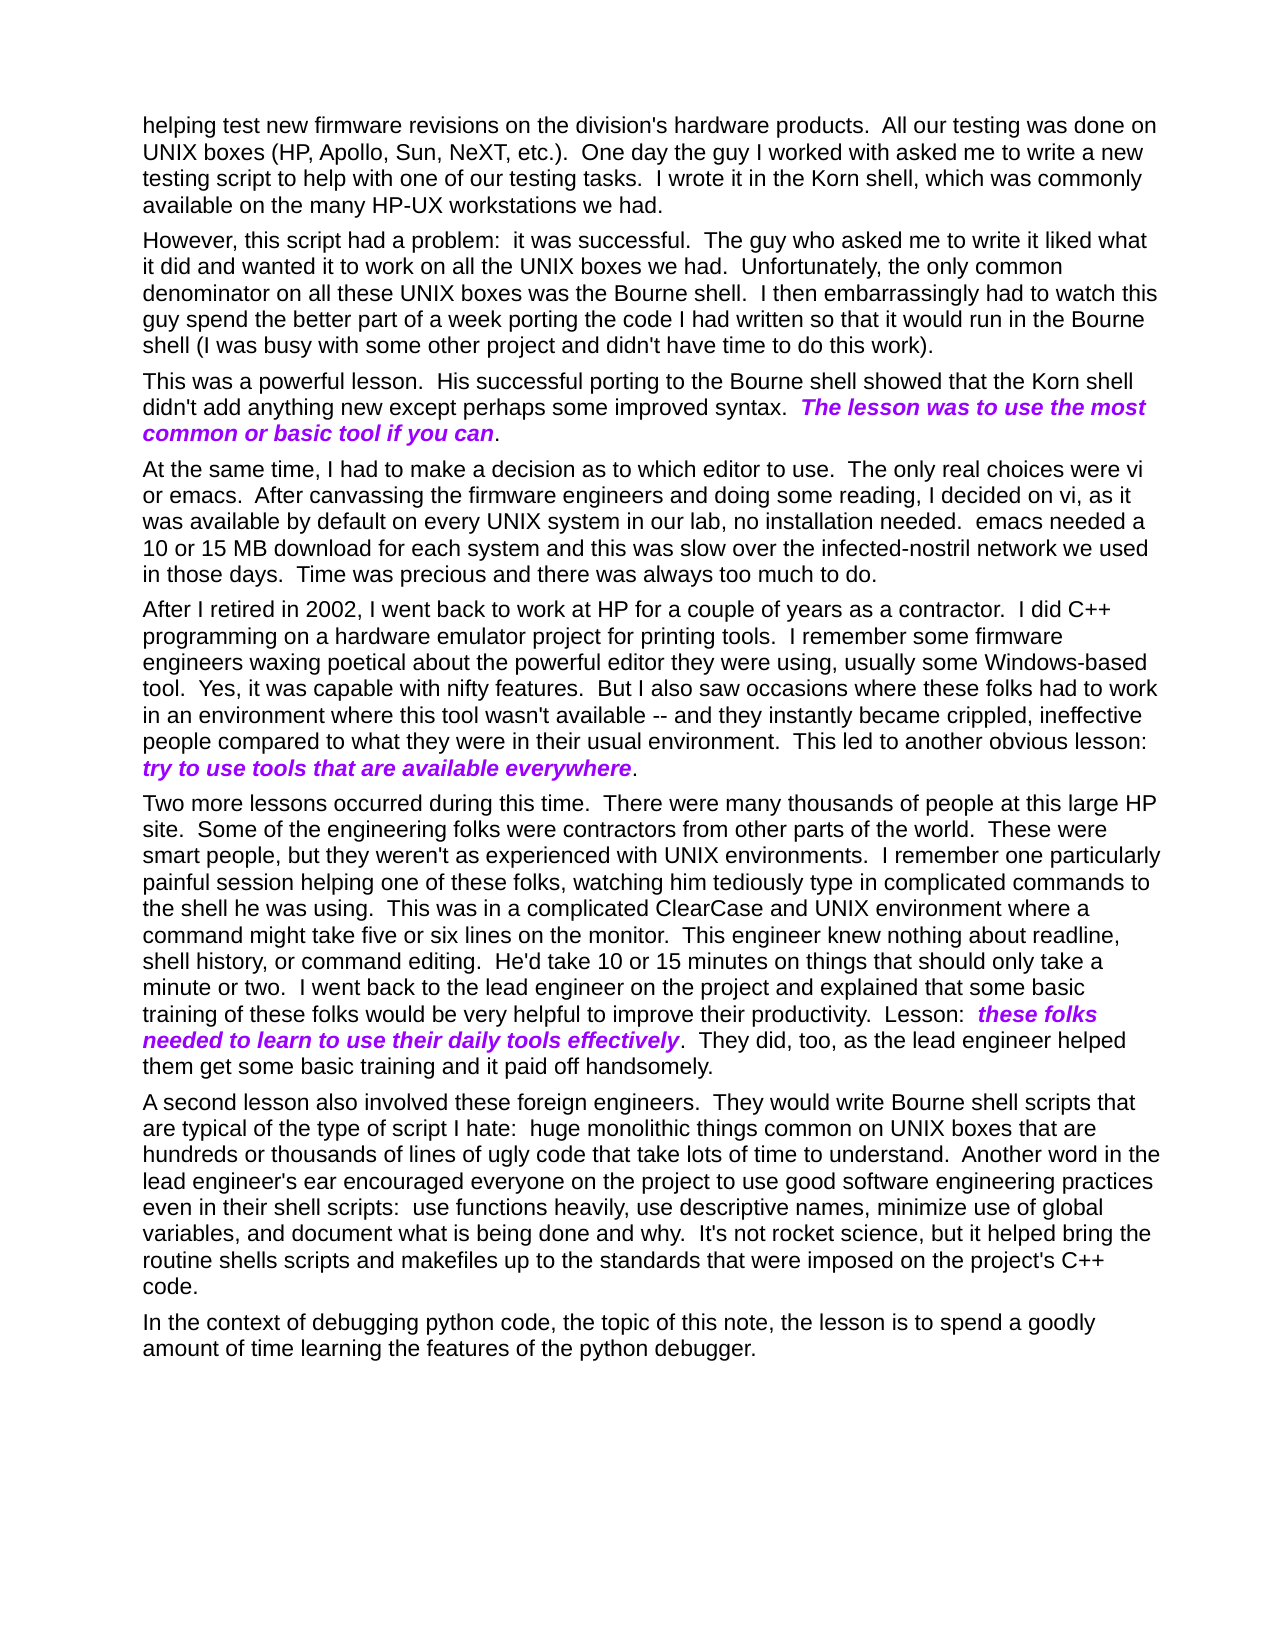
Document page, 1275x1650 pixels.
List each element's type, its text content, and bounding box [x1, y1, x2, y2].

text helping test new firmware revisions on the division's hardware products. All our testing was done on UNIX boxes (HP, Apollo, Sun, NeXT, etc.). One day the guy I worked with asked me to write a new testing script to help with one of our testing tasks. I wrote it in the Korn shell, which was commonly available on the many HP-UX workstations we had. [142, 112, 1162, 218]
text In the context of debugging python code, the topic of this note, the lesson is to spend a goodly amount of time learning the features of the python debugger. [142, 1308, 1162, 1361]
text This was a powerful lesson. His successful porting to the Bourne shell showed that the Korn shell didn't add anything new except perhaps some improved syntax. The lesson was to use the most common or basic tool if you can. [142, 368, 1162, 447]
text However, this script had a problem: it was successful. The guy who asked me to write it liked what it did and wanted it to work on all the UNIX boxes we had. Unfortunately, the only common denominator on all these UNIX boxes was the Bourne shell. I then embarrassingly had to watch this guy spend the better part of a week porting the code I had written so that it would run in the Bourne shell (I was busy with some other project and didn't have time to do this work). [142, 227, 1162, 359]
text At the same time, I had to make a decision as to which editor to use. The only real choices were vi or emacs. After canvassing the firmware engineers and doing some reading, I decided on vi, as it was available by default on every UNIX system in our lab, no installation needed. emacs needed a 10 or 15 MB download for each system and this was slow over the infected-nostril network we used in those days. Time was precious and there was always too much to do. [142, 456, 1162, 587]
text A second lesson also involved these foreign engineers. They would write Bourne shell scripts that are typical of the type of script I hate: huge monolithic things common on UNIX boxes that are hundreds or thousands of lines of ugly code that take lots of time to understand. Another word in the lead engineer's ear encouraged everyone on the project to use good software engineering practices even in their shell scripts: use functions heavily, use descriptive names, minimize use of global variables, and document what is being done and why. It's not rocket science, but it helped bring the routine shells scripts and makefiles up to the standards that were imposed on the project's C++ code. [142, 1089, 1162, 1299]
text After I retired in 2002, I went back to work at HP for a couple of years as a contractor. I did C++ programming on a hardware emulator project for printing tools. I remember some firmware engineers waxing poetical about the powerful editor they were using, usually some Windows-based tool. Yes, it was capable with nifty features. But I also saw occasions where these folks had to work in an environment where this tool wasn't available -- and they instantly became crippled, ineffective people compared to what they were in their usual environment. This led to another obvious lesson: try to use tools that are available everywhere. [142, 596, 1162, 781]
text Two more lessons occurred during this time. There were many thousands of people at this large HP site. Some of the engineering folks were contractors from other parts of the world. These were smart people, but they weren't as experienced with UNIX environments. I remember one particularly painful session helping one of these folks, watching him tediously type in complicated commands to the shell he was using. This was in a complicated ClearCase and UNIX environment where a command might take five or six lines on the monitor. This engineer knew nothing about readline, shell history, or command editing. He'd take 10 or 15 minutes on things that should only take a minute or two. I went back to the lead engineer on the project and explained that some basic training of these folks would be very helpful to improve their productivity. Lesson: these folks needed to learn to use their daily tools effectively. They did, too, as the lead engineer helped them get some basic training and it paid off handsomely. [142, 790, 1162, 1080]
